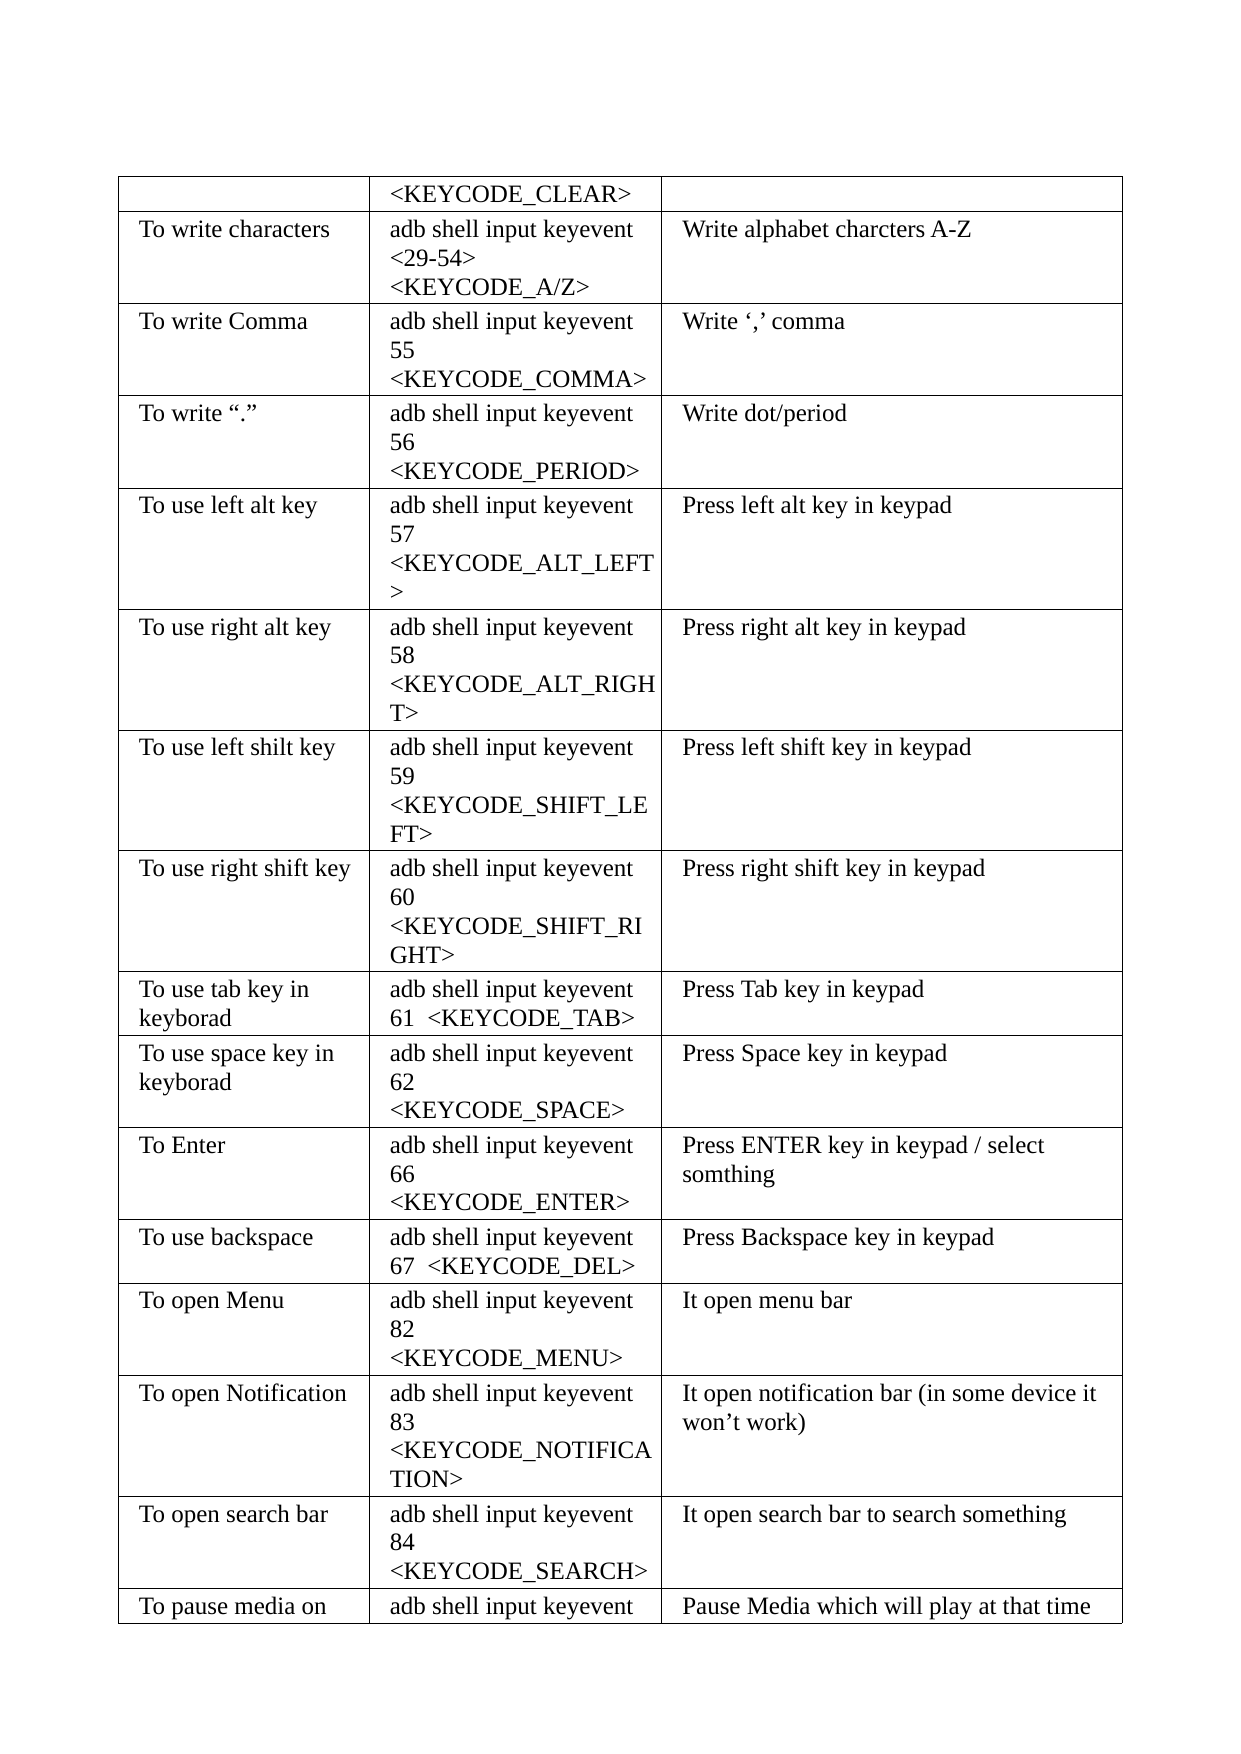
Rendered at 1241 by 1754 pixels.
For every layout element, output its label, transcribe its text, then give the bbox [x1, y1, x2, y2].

table_cell adb shell input keyevent 59 <KEYCODE_SHIFT_LEFT> [370, 731, 661, 850]
table_cell To open search bar [119, 1497, 369, 1588]
table_cell adb shell input keyevent 58 <KEYCODE_ALT_RIGHT> [370, 610, 661, 729]
table_cell adb shell input keyevent 67 <KEYCODE_DEL> [370, 1220, 661, 1283]
table_cell adb shell input keyevent 83 <KEYCODE_NOTIFICATION> [370, 1376, 661, 1496]
table_cell To write Comma [119, 304, 369, 395]
table_cell [119, 177, 369, 211]
table_cell To open Menu [119, 1284, 369, 1375]
table_cell adb shell input keyevent 62 <KEYCODE_SPACE> [370, 1036, 661, 1127]
table_cell To use tab key in keyborad [119, 972, 369, 1035]
table_cell [662, 177, 1122, 211]
table_cell adb shell input keyevent 55 <KEYCODE_COMMA> [370, 304, 661, 395]
table_cell Press Backspace key in keypad [662, 1220, 1122, 1283]
table_cell To Enter [119, 1128, 369, 1219]
table_cell adb shell input keyevent 66 <KEYCODE_ENTER> [370, 1128, 661, 1219]
table_cell adb shell input keyevent 61 <KEYCODE_TAB> [370, 972, 661, 1035]
table_cell To use left alt key [119, 489, 369, 608]
table_cell adb shell input keyevent 82 <KEYCODE_MENU> [370, 1284, 661, 1375]
table_cell <KEYCODE_CLEAR> [370, 177, 661, 211]
table_cell Press ENTER key in keypad / select somthing [662, 1128, 1122, 1219]
table_cell To use backspace [119, 1220, 369, 1283]
table_cell To use right shift key [119, 851, 369, 971]
table_cell Pause Media which will play at that time [662, 1589, 1122, 1623]
table_cell It open menu bar [662, 1284, 1122, 1375]
table_cell adb shell input keyevent 60 <KEYCODE_SHIFT_RIGHT> [370, 851, 661, 971]
table_cell adb shell input keyevent <29-54> <KEYCODE_A/Z> [370, 212, 661, 303]
table_cell Press Space key in keypad [662, 1036, 1122, 1127]
table_cell It open search bar to search something [662, 1497, 1122, 1588]
table_cell It open notification bar (in some device it won’t work) [662, 1376, 1122, 1496]
table_cell adb shell input keyevent 57 <KEYCODE_ALT_LEFT> [370, 489, 661, 608]
table_cell To use space key in keyborad [119, 1036, 369, 1127]
table_cell To write “.” [119, 396, 369, 488]
table_cell To use right alt key [119, 610, 369, 729]
table_cell Write dot/period [662, 396, 1122, 488]
table_cell Write alphabet charcters A-Z [662, 212, 1122, 303]
table_cell To open Notification [119, 1376, 369, 1496]
table_cell To write characters [119, 212, 369, 303]
table_cell Write ‘,’ comma [662, 304, 1122, 395]
table_cell Press left alt key in keypad [662, 489, 1122, 608]
table_cell adb shell input keyevent 56 <KEYCODE_PERIOD> [370, 396, 661, 488]
table_cell Press left shift key in keypad [662, 731, 1122, 850]
table_cell To use left shilt key [119, 731, 369, 850]
table_cell adb shell input keyevent 84 <KEYCODE_SEARCH> [370, 1497, 661, 1588]
table_cell To pause media on [119, 1589, 369, 1623]
table_cell Press right shift key in keypad [662, 851, 1122, 971]
table_cell Press Tab key in keypad [662, 972, 1122, 1035]
table_cell Press right alt key in keypad [662, 610, 1122, 729]
table_cell adb shell input keyevent [370, 1589, 661, 1623]
